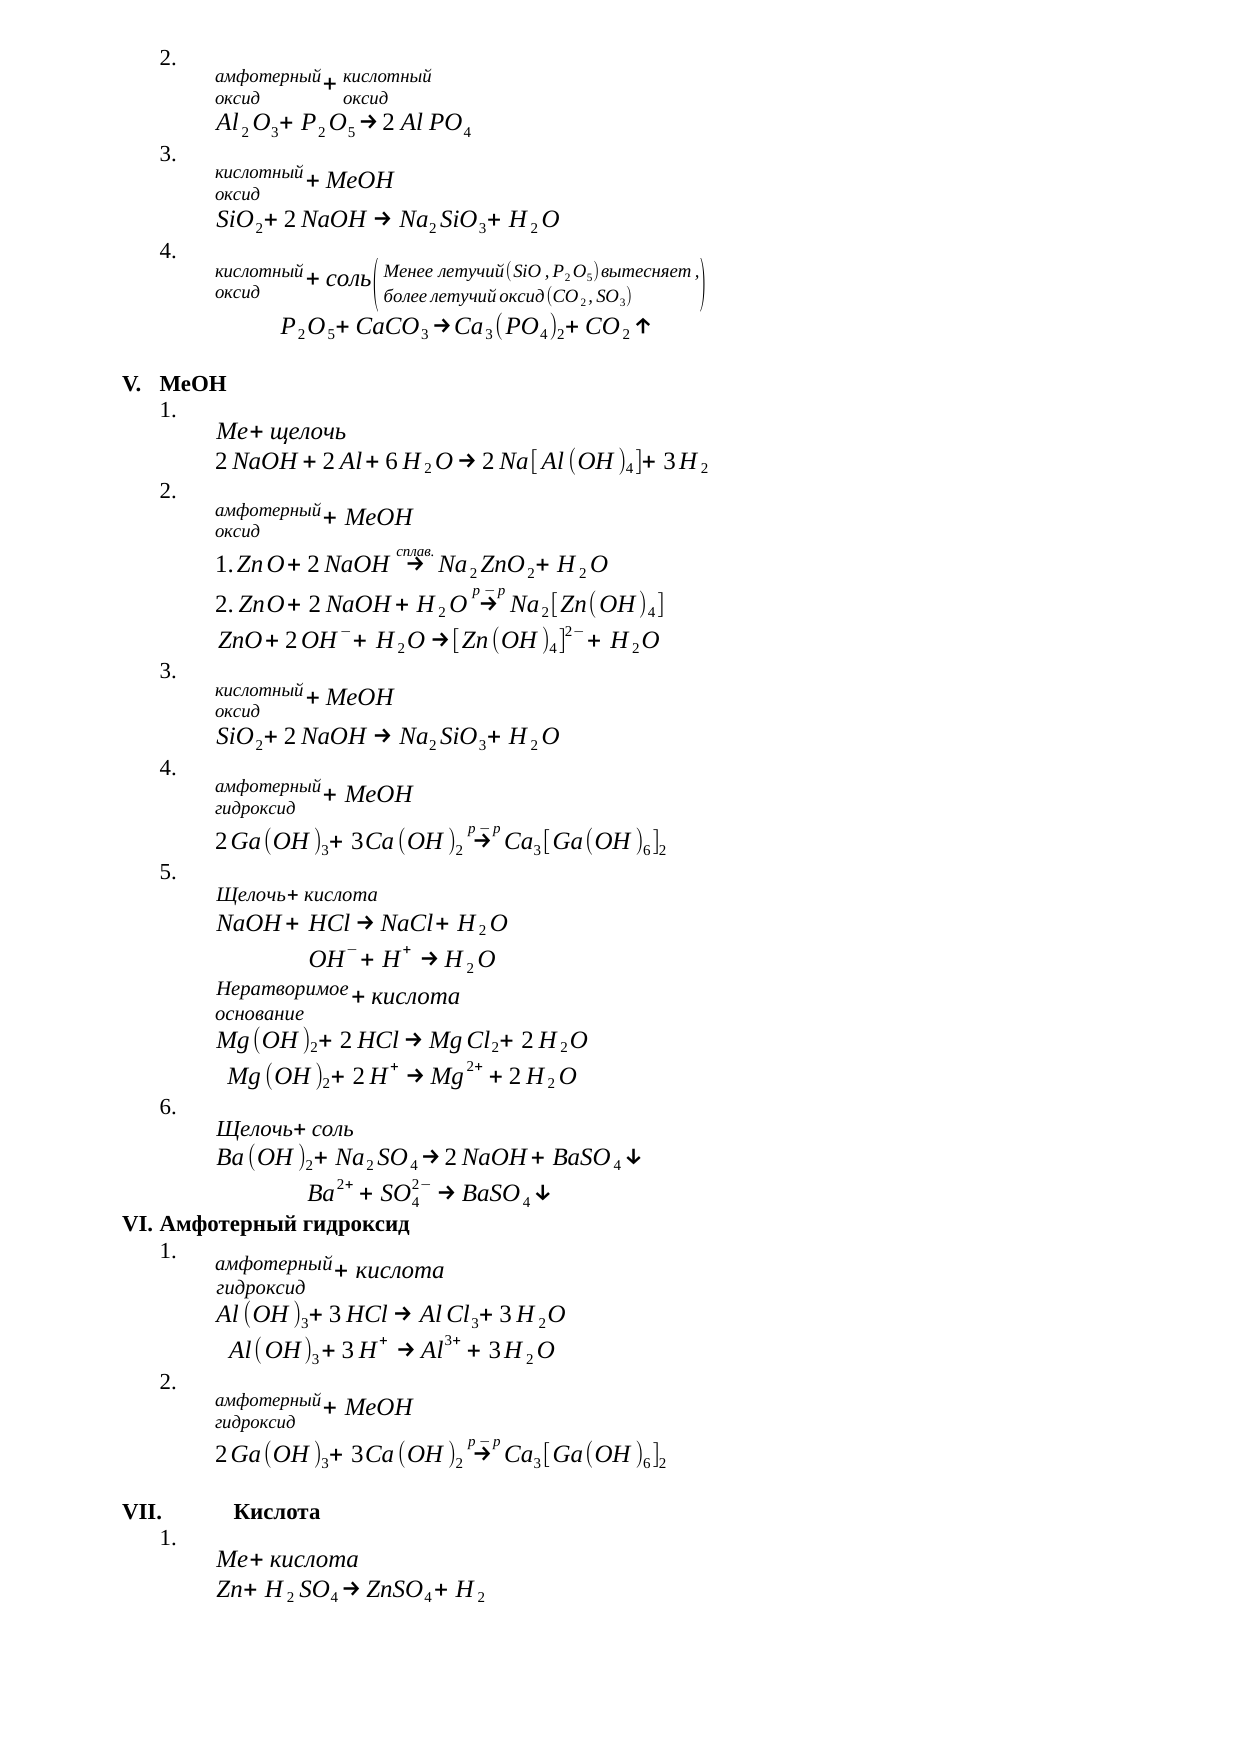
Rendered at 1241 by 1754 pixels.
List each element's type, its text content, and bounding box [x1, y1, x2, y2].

list Амфотерный гидроксид [122, 1211, 1194, 1237]
list Кислота [122, 1498, 1194, 1524]
list МеОН [122, 370, 1194, 396]
